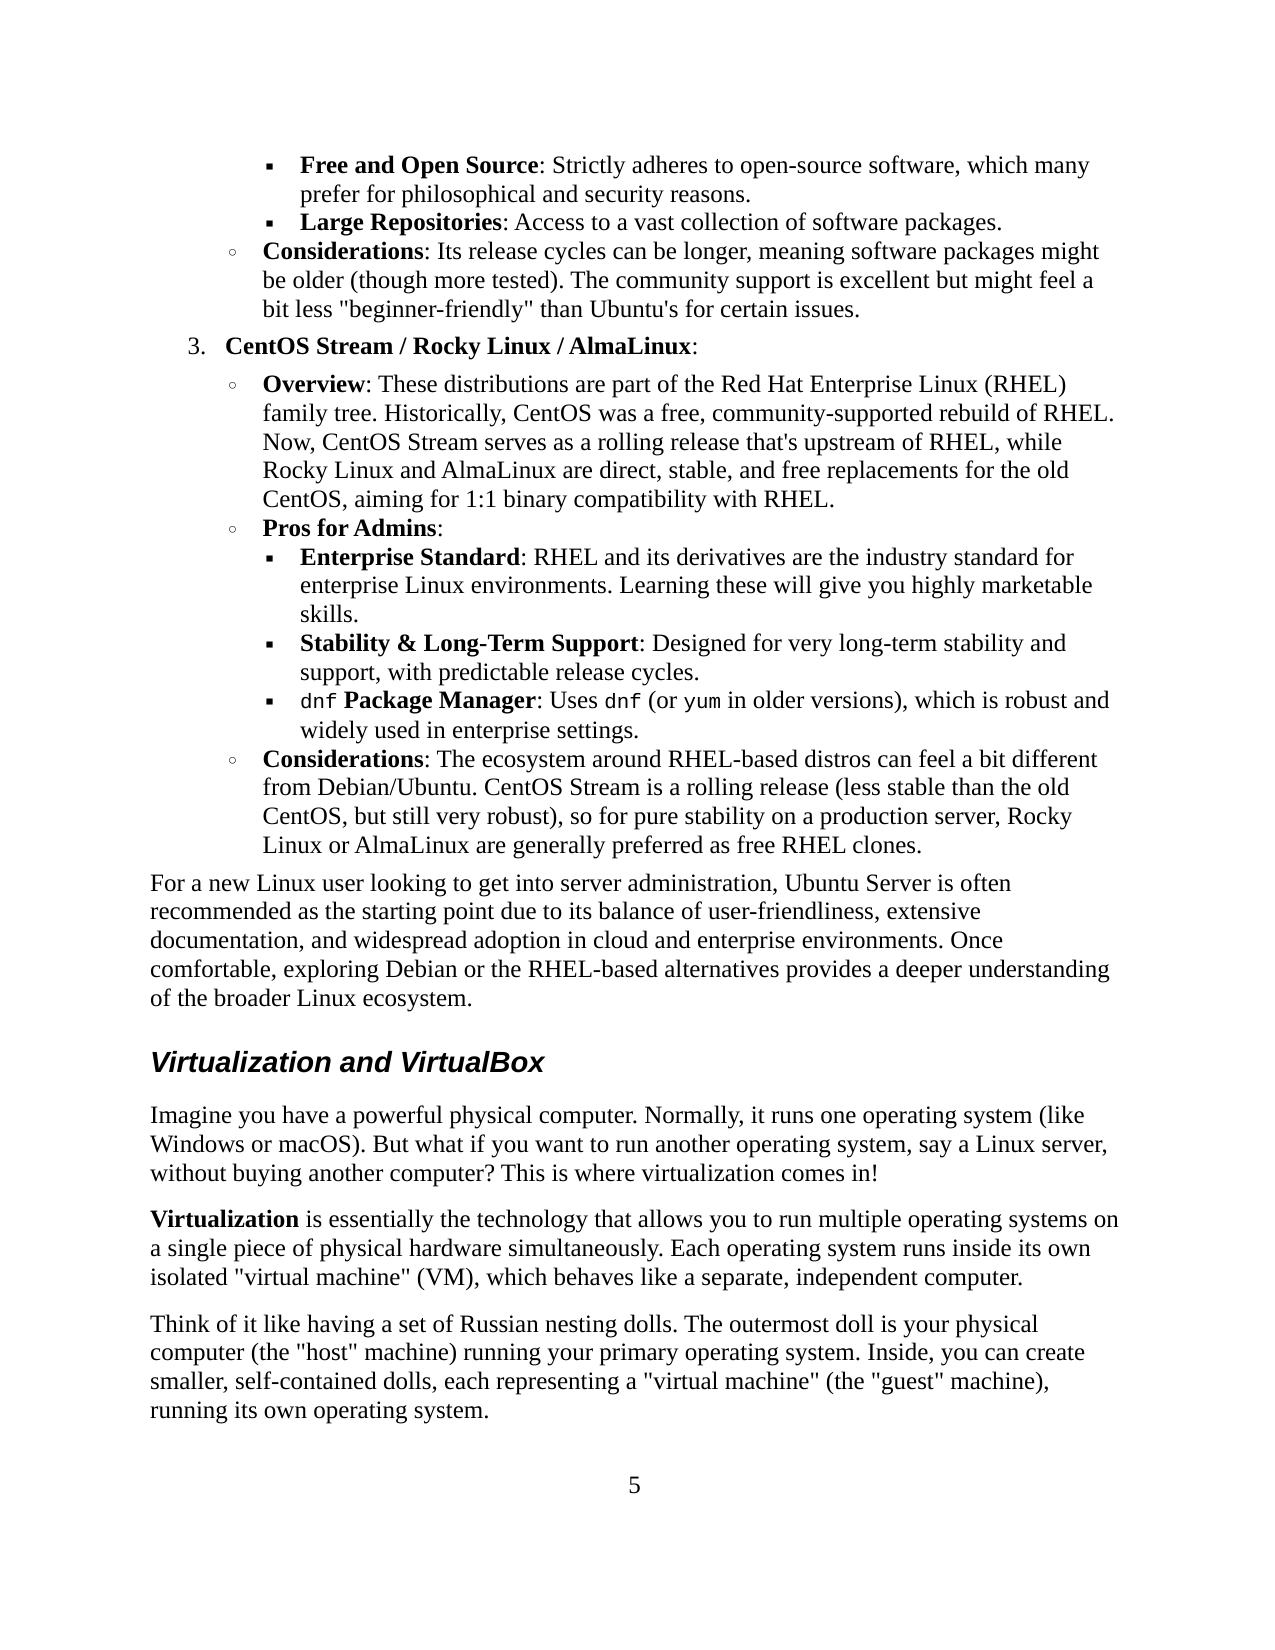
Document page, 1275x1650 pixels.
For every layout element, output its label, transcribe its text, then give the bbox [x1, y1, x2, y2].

list CentOS Stream / Rocky Linux / AlmaLinux: [187, 331, 1125, 360]
list Large Repositories: Access to a vast collection of software packages. [262, 207, 1125, 236]
subtitle Virtualization and VirtualBox [150, 1045, 1125, 1079]
text Imagine you have a powerful physical computer. Normally, it runs one operating system (like Windows or macOS). But what if you want to run another operating system, say a Linux server, without buying another computer? This is where virtualization comes in! [150, 1100, 1125, 1187]
list Considerations: Its release cycles can be longer, meaning software packages might be older (though more tested). The community support is excellent but might feel a bit less "beginner-friendly" than Ubuntu's for certain issues. [225, 236, 1125, 322]
text Think of it like having a set of Russian nesting dolls. The outermost doll is your physical computer (the "host" machine) running your primary operating system. Inside, you can create smaller, self-contained dolls, each representing a "virtual machine" (the "guest" machine), running its own operating system. [150, 1309, 1125, 1424]
list Pros for Admins: [225, 513, 1125, 542]
text For a new Linux user looking to get into server administration, Ubuntu Server is often recommended as the starting point due to its balance of user-friendliness, extensive documentation, and widespread adoption in cloud and enterprise environments. Once comfortable, exploring Debian or the RHEL-based alternatives provides a deeper understanding of the broader Linux ecosystem. [150, 868, 1125, 1011]
list Free and Open Source: Strictly adheres to open-source software, which many prefer for philosophical and security reasons. [262, 150, 1125, 207]
list Enterprise Standard: RHEL and its derivatives are the industry standard for enterprise Linux environments. Learning these will give you highly marketable skills. [262, 542, 1125, 628]
list dnf Package Manager: Uses dnf (or yum in older versions), which is robust and widely used in enterprise settings. [262, 685, 1125, 744]
list Stability & Long-Term Support: Designed for very long-term stability and support, with predictable release cycles. [262, 628, 1125, 685]
text Virtualization is essentially the technology that allows you to run multiple operating systems on a single piece of physical hardware simultaneously. Each operating system runs inside its own isolated "virtual machine" (VM), which behaves like a separate, independent computer. [150, 1204, 1125, 1291]
list Overview: These distributions are part of the Red Hat Enterprise Linux (RHEL) family tree. Historically, CentOS was a free, community-supported rebuild of RHEL. Now, CentOS Stream serves as a rolling release that's upstream of RHEL, while Rocky Linux and AlmaLinux are direct, stable, and free replacements for the old CentOS, aiming for 1:1 binary compatibility with RHEL. [225, 369, 1125, 513]
list Considerations: The ecosystem around RHEL-based distros can feel a bit different from Debian/Ubuntu. CentOS Stream is a rolling release (less stable than the old CentOS, but still very robust), so for pure stability on a production server, Rocky Linux or AlmaLinux are generally preferred as free RHEL clones. [225, 744, 1125, 859]
